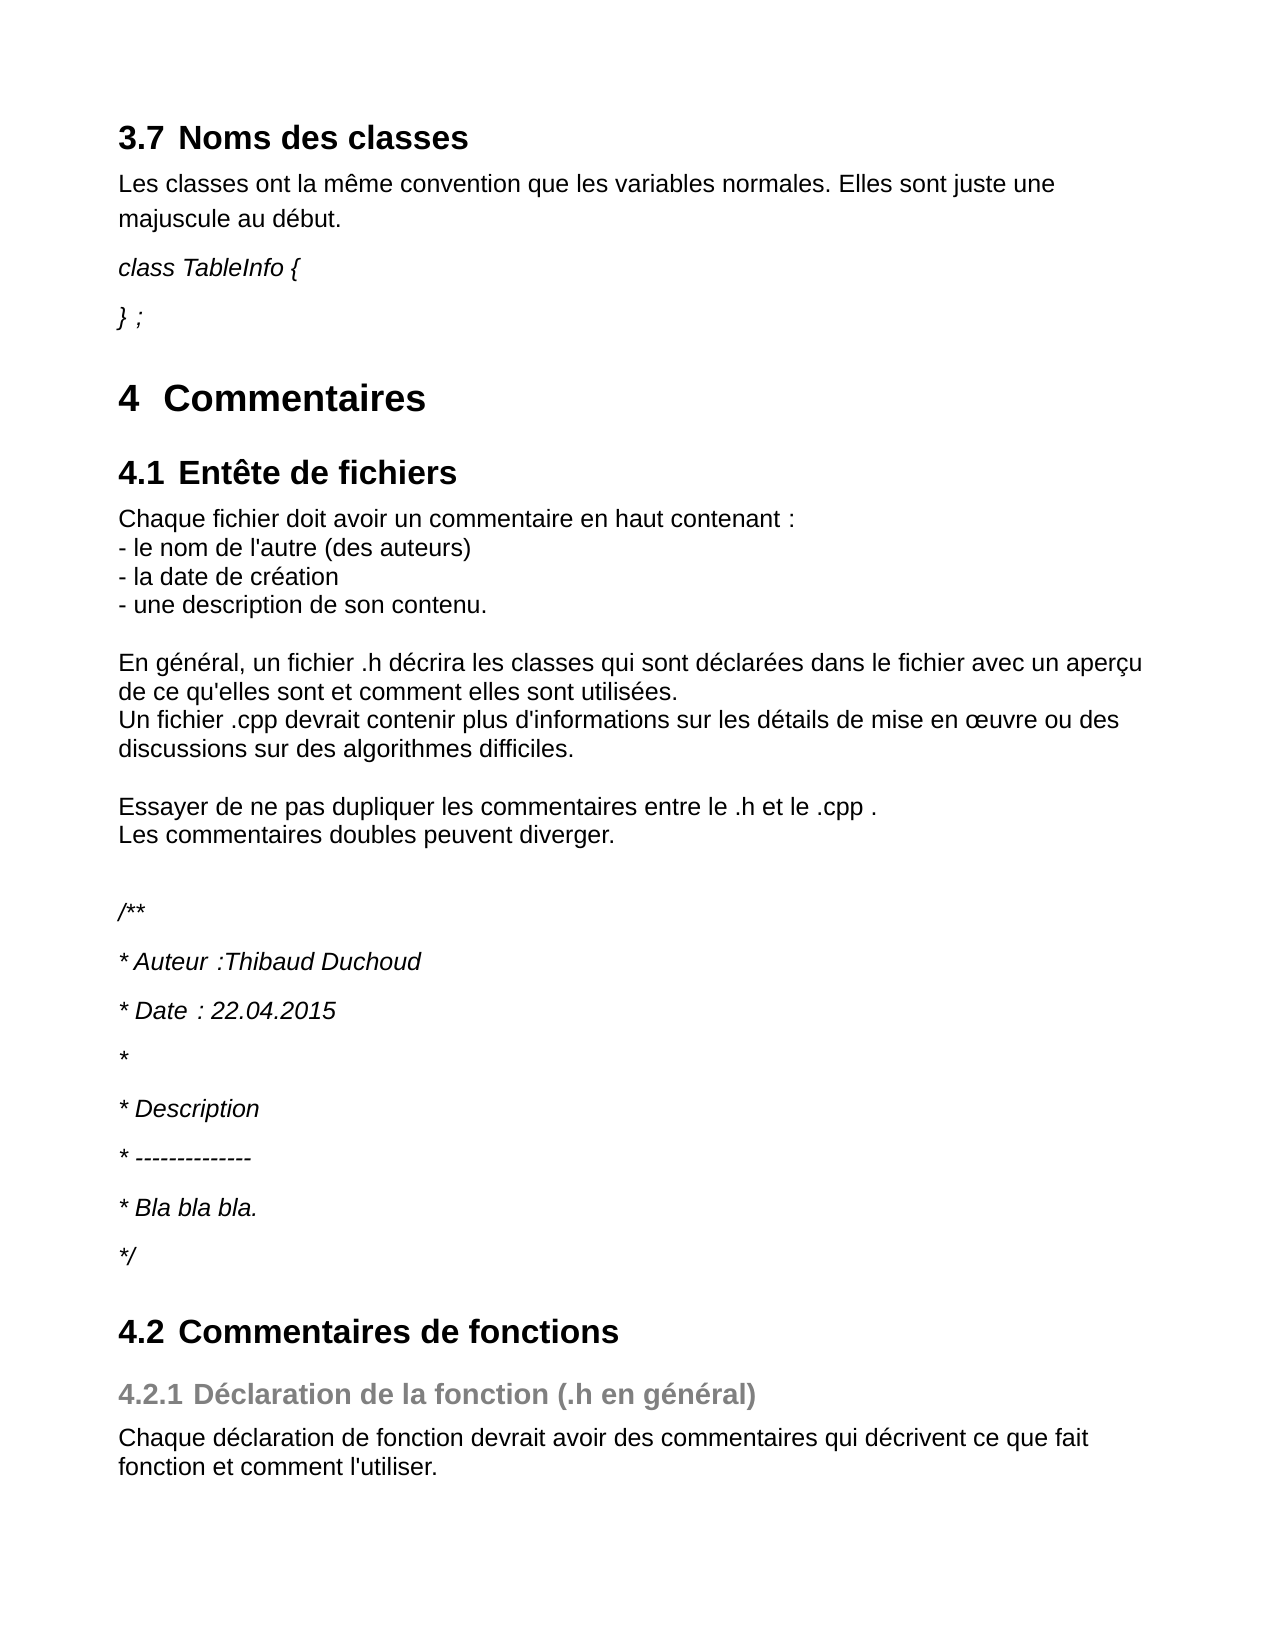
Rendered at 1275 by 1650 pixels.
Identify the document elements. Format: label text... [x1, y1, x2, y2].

text Chaque fichier doit avoir un commentaire en haut contenant : [118, 504, 1157, 533]
text } ; [118, 302, 1157, 331]
subtitle Déclaration de la fonction (.h en général) [118, 1377, 1157, 1411]
text class TableInfo { [118, 253, 1157, 282]
text * [118, 1045, 1157, 1074]
text * Auteur :Thibaud Duchoud [118, 947, 1157, 976]
text - la date de création [118, 562, 1157, 590]
text * Bla bla bla. [118, 1192, 1157, 1221]
text * Description [118, 1094, 1157, 1123]
text - une description de son contenu. En général, un fichier .h décrira les classes qui sont déclarées dans le fichier avec un aperçu de ce qu'elles sont et comment elles sont utilisées. [118, 590, 1157, 705]
text * Date : 22.04.2015 [118, 996, 1157, 1025]
text - le nom de l'autre (des auteurs) [118, 533, 1157, 562]
text Un fichier .cpp devrait contenir plus d'informations sur les détails de mise en œuvre ou des discussions sur des algorithmes difficiles. Essayer de ne pas dupliquer les commentaires entre le .h et le .cpp . [118, 705, 1157, 820]
text Les classes ont la même convention que les variables normales. Elles sont juste une majuscule au début. [118, 169, 1157, 232]
subtitle Commentaires de fonctions [118, 1311, 1157, 1350]
text Chaque déclaration de fonction devrait avoir des commentaires qui décrivent ce que fait fonction et comment l'utiliser. [118, 1423, 1157, 1481]
text /** [118, 898, 1157, 927]
subtitle Commentaires [118, 376, 1157, 419]
subtitle Entête de fichiers [118, 453, 1157, 492]
text * -------------- [118, 1143, 1157, 1172]
text Les commentaires doubles peuvent diverger. [118, 820, 1157, 849]
subtitle Noms des classes [118, 118, 1157, 157]
text */ [118, 1242, 1157, 1270]
